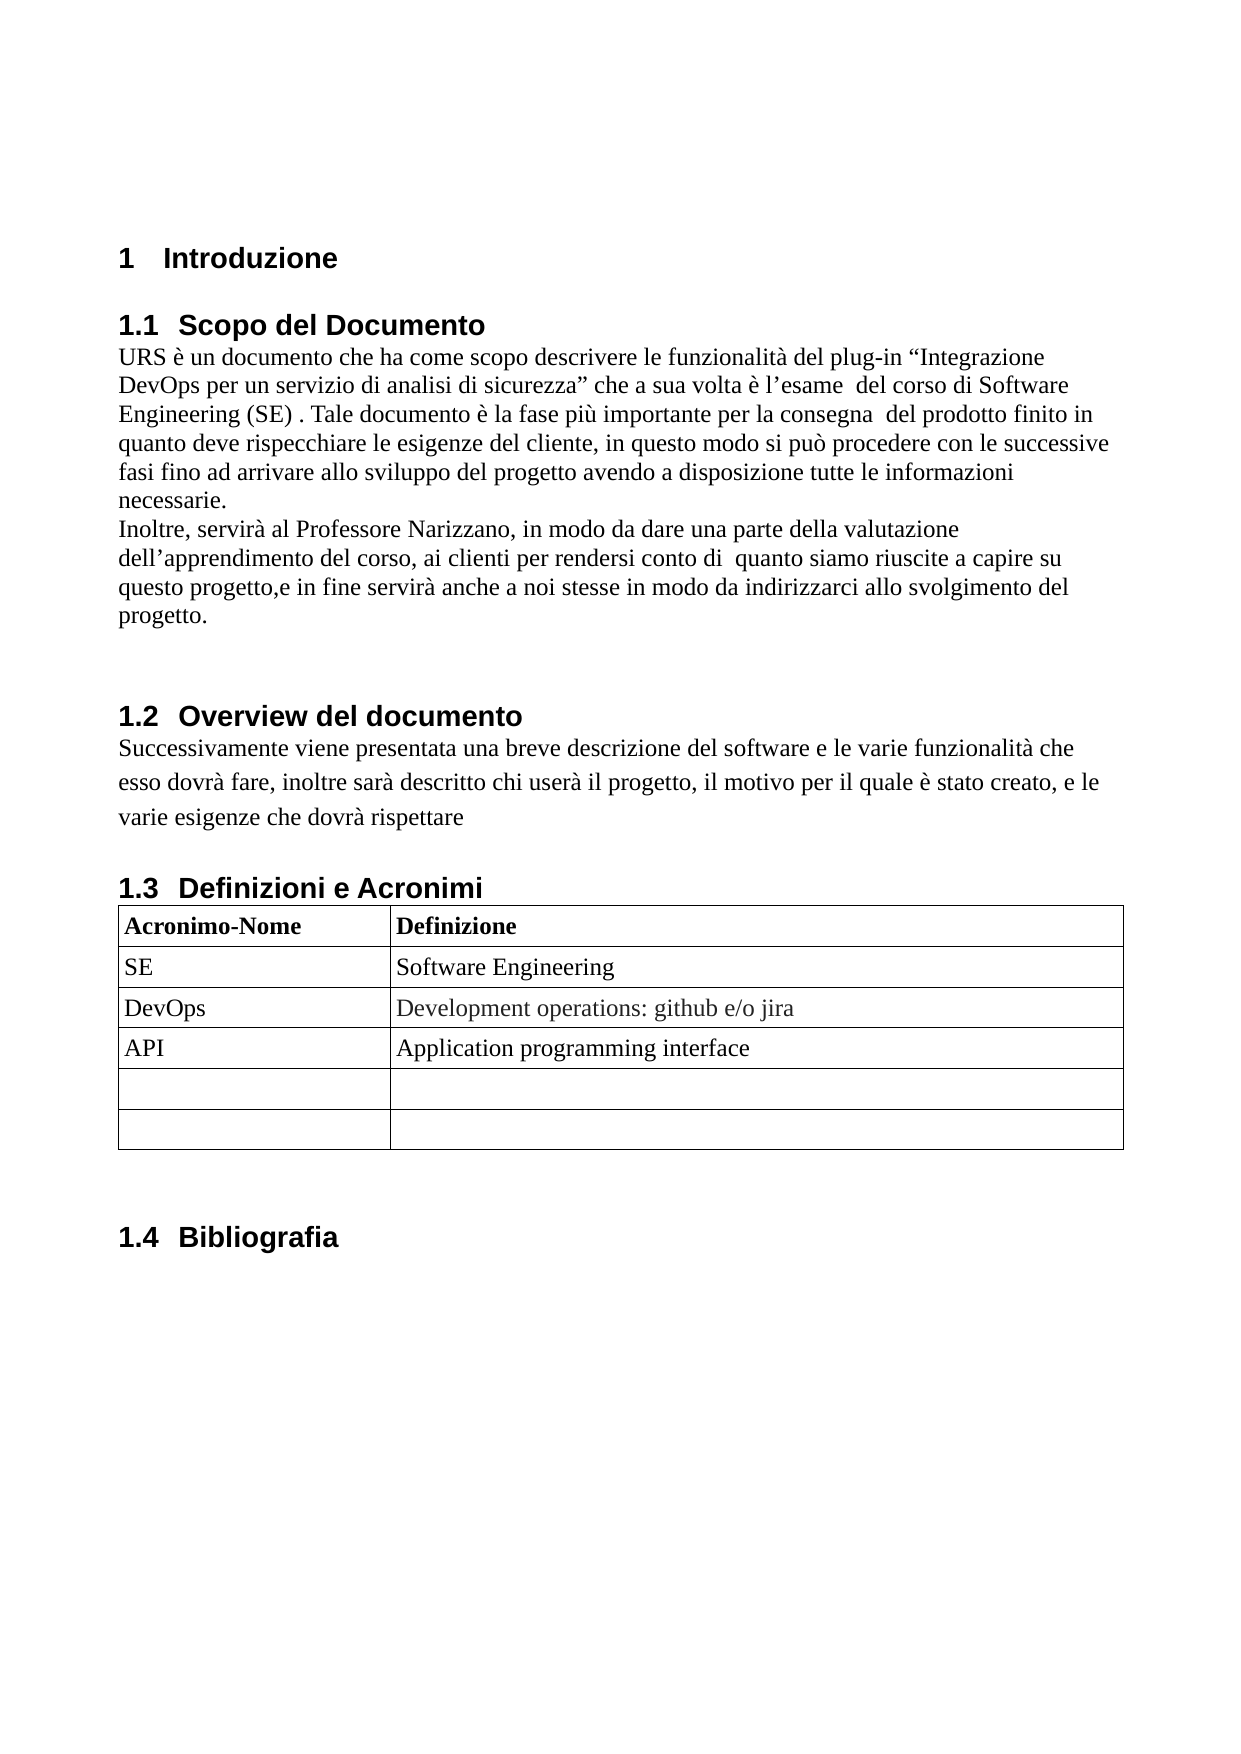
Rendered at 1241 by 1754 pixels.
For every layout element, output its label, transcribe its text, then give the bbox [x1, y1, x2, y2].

subtitle Scopo del Documento [118, 308, 1122, 342]
table_cell Development operations: github e/o jira [391, 988, 1123, 1027]
table_header Definizione [391, 906, 1123, 946]
table_header Acronimo-Nome [119, 906, 390, 946]
subtitle Introduzione [118, 241, 1122, 275]
text Successivamente viene presentata una breve descrizione del software e le varie funzionalità che esso dovrà fare, inoltre sarà descritto chi userà il progetto, il motivo per il quale è stato creato, e le varie esigenze che dovrà rispettare [118, 733, 1122, 830]
table_cell [391, 1069, 1123, 1109]
table_cell [391, 1110, 1123, 1149]
text Inoltre, servirà al Professore Narizzano, in modo da dare una parte della valutazione dell’apprendimento del corso, ai clienti per rendersi conto di quanto siamo riuscite a capire su questo progetto,e in fine servirà anche a noi stesse in modo da indirizzarci allo svolgimento del progetto. [118, 514, 1122, 629]
table_cell DevOps [119, 988, 390, 1027]
table_cell [119, 1069, 390, 1109]
table_cell SE [119, 947, 390, 986]
subtitle Bibliografia [118, 1220, 1122, 1253]
table_cell API [119, 1028, 390, 1068]
table_cell [119, 1110, 390, 1149]
table_cell Application programming interface [391, 1028, 1123, 1068]
table_cell Software Engineering [391, 947, 1123, 986]
subtitle Overview del documento [118, 699, 1122, 733]
subtitle Definizioni e Acronimi [118, 871, 1122, 905]
text URS è un documento che ha come scopo descrivere le funzionalità del plug-in “Integrazione DevOps per un servizio di analisi di sicurezza” che a sua volta è l’esame del corso di Software Engineering (SE) . Tale documento è la fase più importante per la consegna del prodotto finito in quanto deve rispecchiare le esigenze del cliente, in questo modo si può procedere con le successive fasi fino ad arrivare allo sviluppo del progetto avendo a disposizione tutte le informazioni necessarie. [118, 342, 1122, 514]
